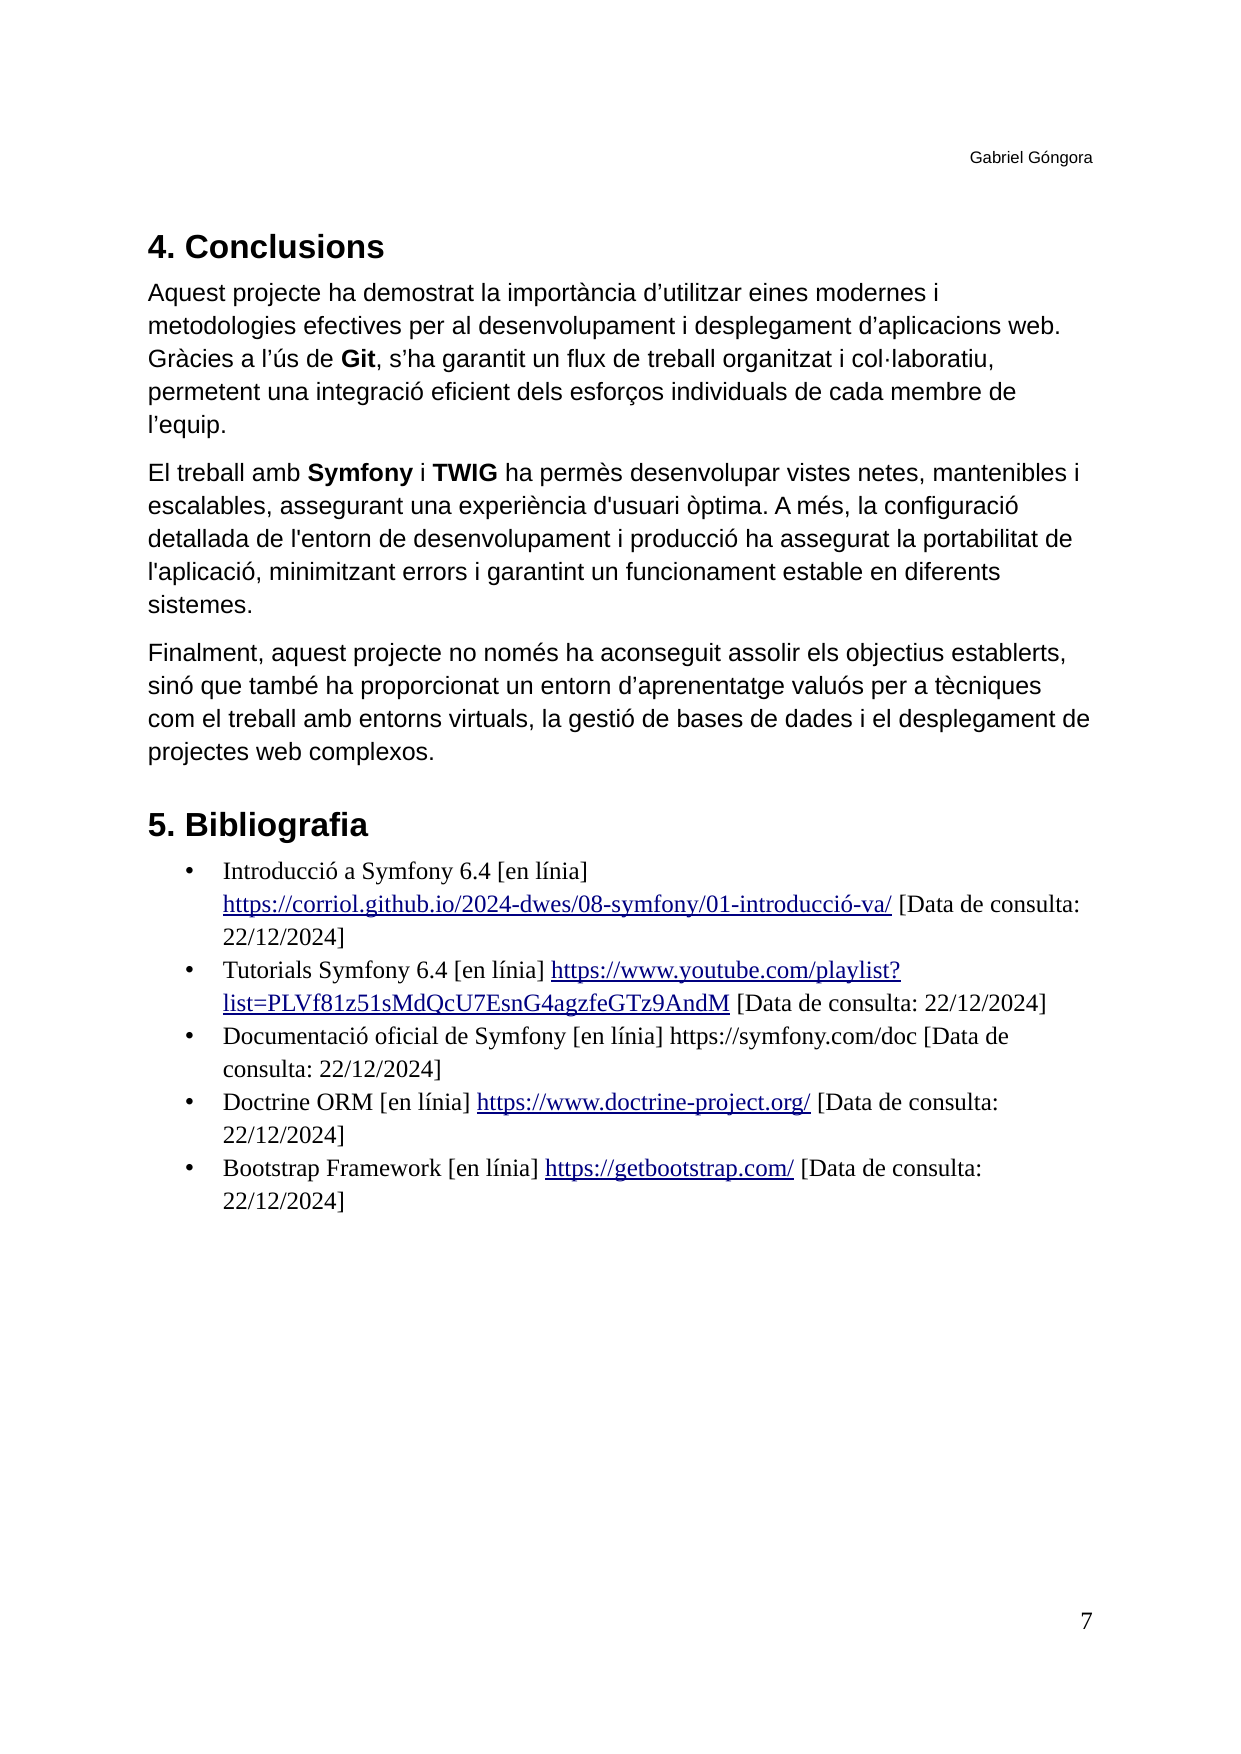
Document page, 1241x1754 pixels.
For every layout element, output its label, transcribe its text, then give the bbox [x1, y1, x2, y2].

list Doctrine ORM [en línia] https://www.doctrine-project.org/ [Data de consulta: 22/12/2024] [185, 1087, 1093, 1149]
text Aquest projecte ha demostrat la importància d’utilitzar eines modernes i metodologies efectives per al desenvolupament i desplegament d’aplicacions web. Gràcies a l’ús de Git, s’ha garantit un flux de treball organitzat i col·laboratiu, permetent una integració eficient dels esforços individuals de cada membre de l’equip. [148, 278, 1093, 439]
list Tutorials Symfony 6.4 [en línia] https://www.youtube.com/playlist?list=PLVf81z51sMdQcU7EsnG4agzfeGTz9AndM [Data de consulta: 22/12/2024] [185, 955, 1093, 1017]
list Documentació oficial de Symfony [en línia] https://symfony.com/doc [Data de consulta: 22/12/2024] [185, 1021, 1093, 1083]
text Finalment, aquest projecte no només ha aconseguit assolir els objectius establerts, sinó que també ha proporcionat un entorn d’aprenentatge valuós per a tècniques com el treball amb entorns virtuals, la gestió de bases de dades i el desplegament de projectes web complexos. [148, 638, 1093, 766]
subtitle 5. Bibliografia [148, 805, 1093, 844]
subtitle 4. Conclusions [148, 227, 1093, 266]
list Bootstrap Framework [en línia] https://getbootstrap.com/ [Data de consulta: 22/12/2024] [185, 1153, 1093, 1215]
list Introducció a Symfony 6.4 [en línia] https://corriol.github.io/2024-dwes/08-symfony/01-introducció-va/ [Data de consulta: 22/12/2024] [185, 856, 1093, 951]
text El treball amb Symfony i TWIG ha permès desenvolupar vistes netes, mantenibles i escalables, assegurant una experiència d'usuari òptima. A més, la configuració detallada de l'entorn de desenvolupament i producció ha assegurat la portabilitat de l'aplicació, minimitzant errors i garantint un funcionament estable en diferents sistemes. [148, 458, 1093, 619]
